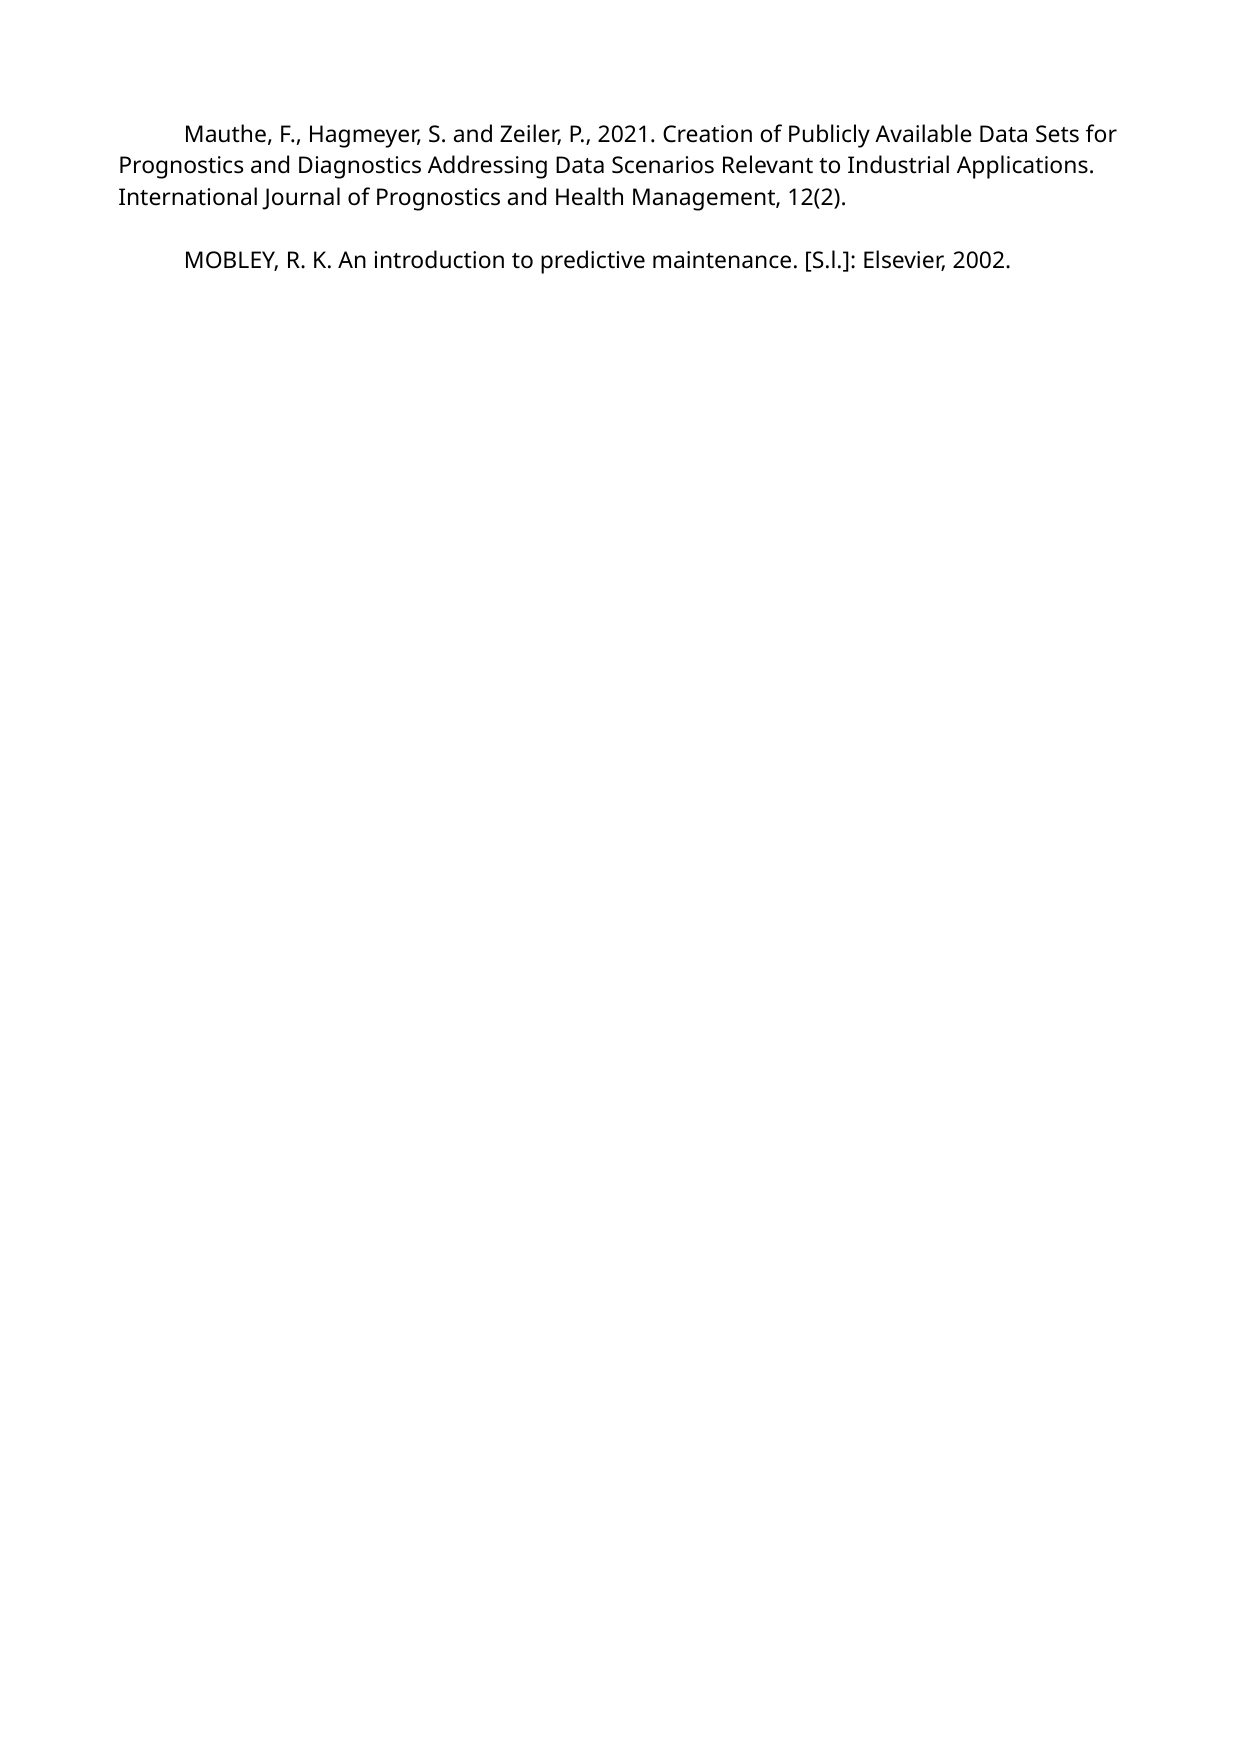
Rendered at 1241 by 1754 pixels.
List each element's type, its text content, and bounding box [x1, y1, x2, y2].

text MOBLEY, R. K. An introduction to predictive maintenance. [S.l.]: Elsevier, 2002. [118, 244, 1122, 276]
text Mauthe, F., Hagmeyer, S. and Zeiler, P., 2021. Creation of Publicly Available Data Sets for Prognostics and Diagnostics Addressing Data Scenarios Relevant to Industrial Applications. International Journal of Prognostics and Health Management, 12(2). [118, 118, 1122, 212]
